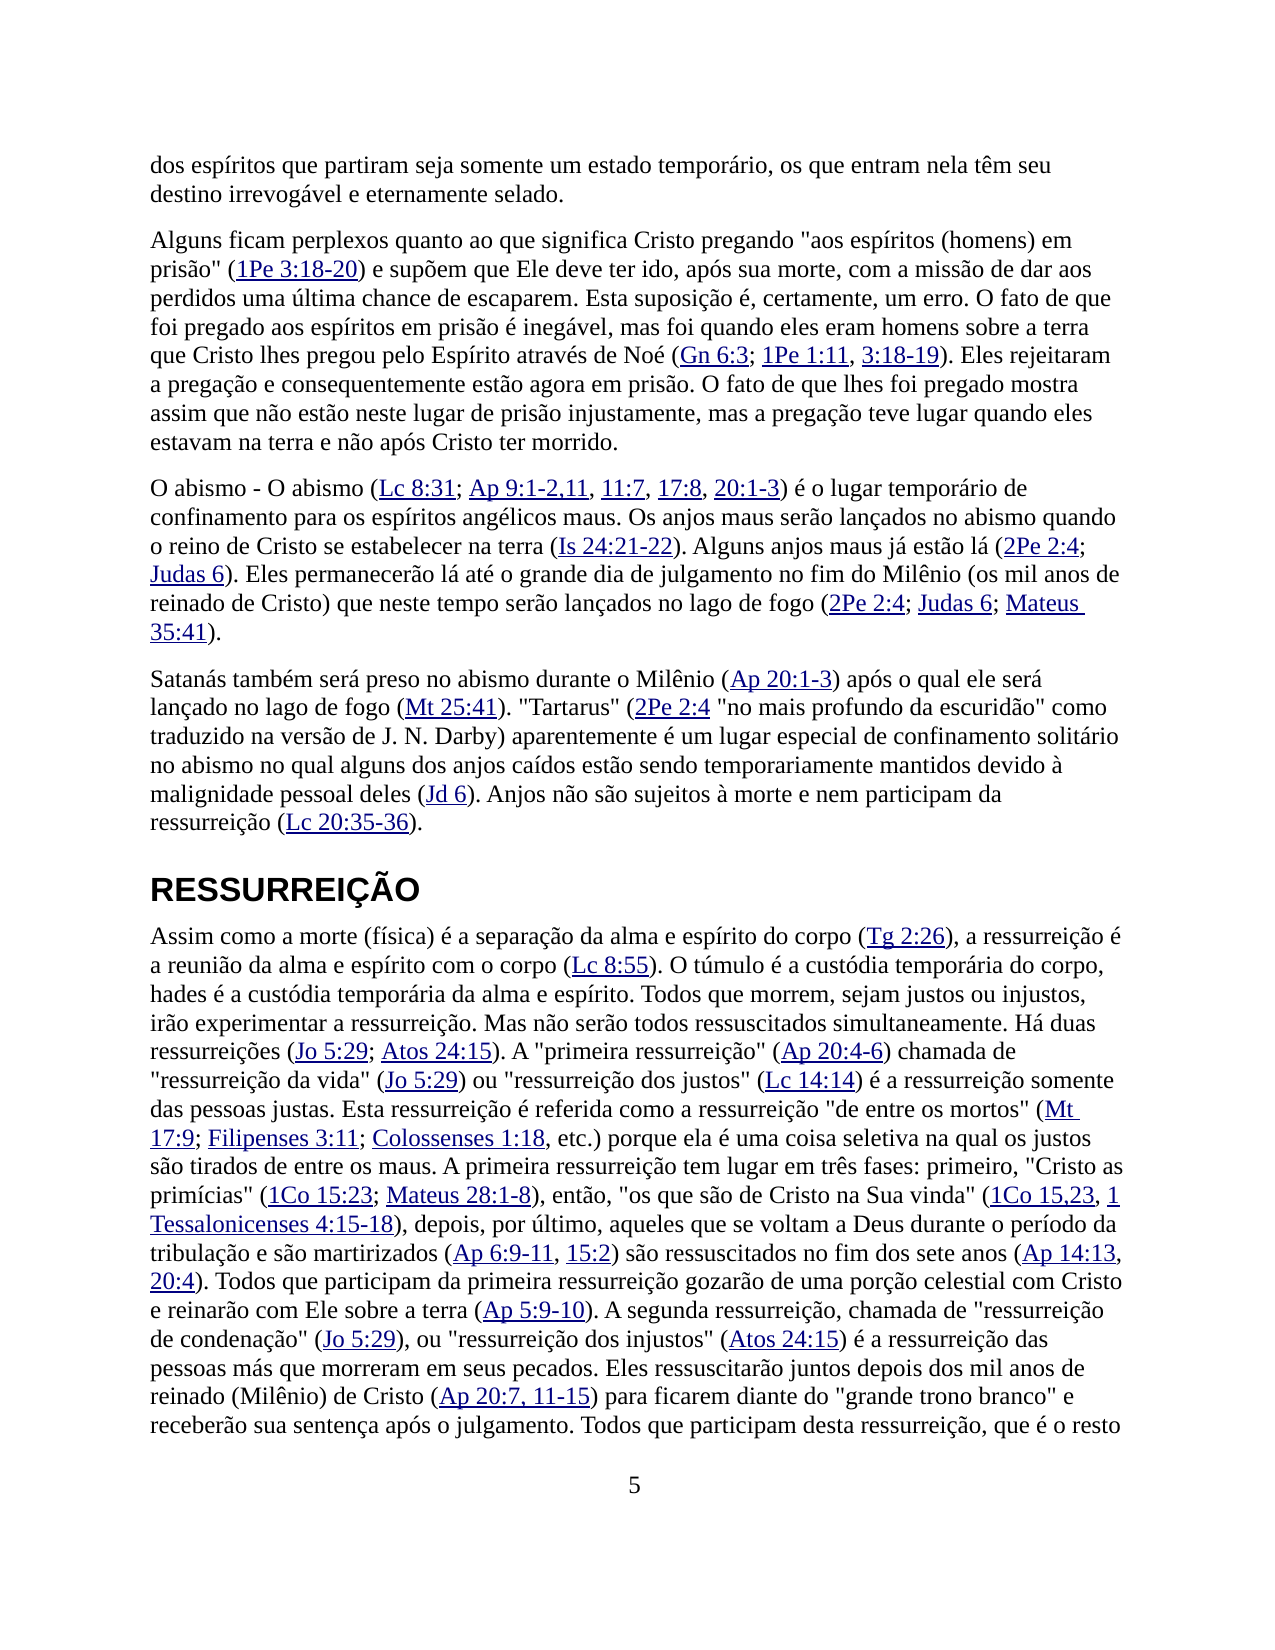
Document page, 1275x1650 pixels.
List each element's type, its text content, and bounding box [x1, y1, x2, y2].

text O abismo - O abismo (Lc 8:31; Ap 9:1-2,11, 11:7, 17:8, 20:1-3) é o lugar temporário de confinamento para os espíritos angélicos maus. Os anjos maus serão lançados no abismo quando o reino de Cristo se estabelecer na terra (Is 24:21-22). Alguns anjos maus já estão lá (2Pe 2:4; Judas 6). Eles permanecerão lá até o grande dia de julgamento no fim do Milênio (os mil anos de reinado de Cristo) que neste tempo serão lançados no lago de fogo (2Pe 2:4; Judas 6; Mateus 35:41). [150, 473, 1125, 646]
text dos espíritos que partiram seja somente um estado temporário, os que entram nela têm seu destino irrevogável e eternamente selado. [150, 150, 1125, 207]
text Alguns ficam perplexos quanto ao que significa Cristo pregando "aos espíritos (homens) em prisão" (1Pe 3:18-20) e supõem que Ele deve ter ido, após sua morte, com a missão de dar aos perdidos uma última chance de escaparem. Esta suposição é, certamente, um erro. O fato de que foi pregado aos espíritos em prisão é inegável, mas foi quando eles eram homens sobre a terra que Cristo lhes pregou pelo Espírito através de Noé (Gn 6:3; 1Pe 1:11, 3:18-19). Eles rejeitaram a pregação e consequentemente estão agora em prisão. O fato de que lhes foi pregado mostra assim que não estão neste lugar de prisão injustamente, mas a pregação teve lugar quando eles estavam na terra e não após Cristo ter morrido. [150, 225, 1125, 455]
text Assim como a morte (física) é a separação da alma e espírito do corpo (Tg 2:26), a ressurreição é a reunião da alma e espírito com o corpo (Lc 8:55). O túmulo é a custódia temporária do corpo, hades é a custódia temporária da alma e espírito. Todos que morrem, sejam justos ou injustos, irão experimentar a ressurreição. Mas não serão todos ressuscitados simultaneamente. Há duas ressurreições (Jo 5:29; Atos 24:15). A "primeira ressurreição" (Ap 20:4-6) chamada de "ressurreição da vida" (Jo 5:29) ou "ressurreição dos justos" (Lc 14:14) é a ressurreição somente das pessoas justas. Esta ressurreição é referida como a ressurreição "de entre os mortos" (Mt 17:9; Filipenses 3:11; Colossenses 1:18, etc.) porque ela é uma coisa seletiva na qual os justos são tirados de entre os maus. A primeira ressurreição tem lugar em três fases: primeiro, "Cristo as primícias" (1Co 15:23; Mateus 28:1-8), então, "os que são de Cristo na Sua vinda" (1Co 15,23, 1 Tessalonicenses 4:15-18), depois, por último, aqueles que se voltam a Deus durante o período da tribulação e são martirizados (Ap 6:9-11, 15:2) são ressuscitados no fim dos sete anos (Ap 14:13, 20:4). Todos que participam da primeira ressurreição gozarão de uma porção celestial com Cristo e reinarão com Ele sobre a terra (Ap 5:9-10). A segunda ressurreição, chamada de "ressurreição de condenação" (Jo 5:29), ou "ressurreição dos injustos" (Atos 24:15) é a ressurreição das pessoas más que morreram em seus pecados. Eles ressuscitarão juntos depois dos mil anos de reinado (Milênio) de Cristo (Ap 20:7, 11-15) para ficarem diante do "grande trono branco" e receberão sua sentença após o julgamento. Todos que participam desta ressurreição, que é o resto [150, 921, 1125, 1439]
subtitle RESSURREIÇÃO [150, 870, 1125, 909]
text Satanás também será preso no abismo durante o Milênio (Ap 20:1-3) após o qual ele será lançado no lago de fogo (Mt 25:41). "Tartarus" (2Pe 2:4 "no mais profundo da escuridão" como traduzido na versão de J. N. Darby) aparentemente é um lugar especial de confinamento solitário no abismo no qual alguns dos anjos caídos estão sendo temporariamente mantidos devido à malignidade pessoal deles (Jd 6). Anjos não são sujeitos à morte e nem participam da ressurreição (Lc 20:35-36). [150, 664, 1125, 836]
